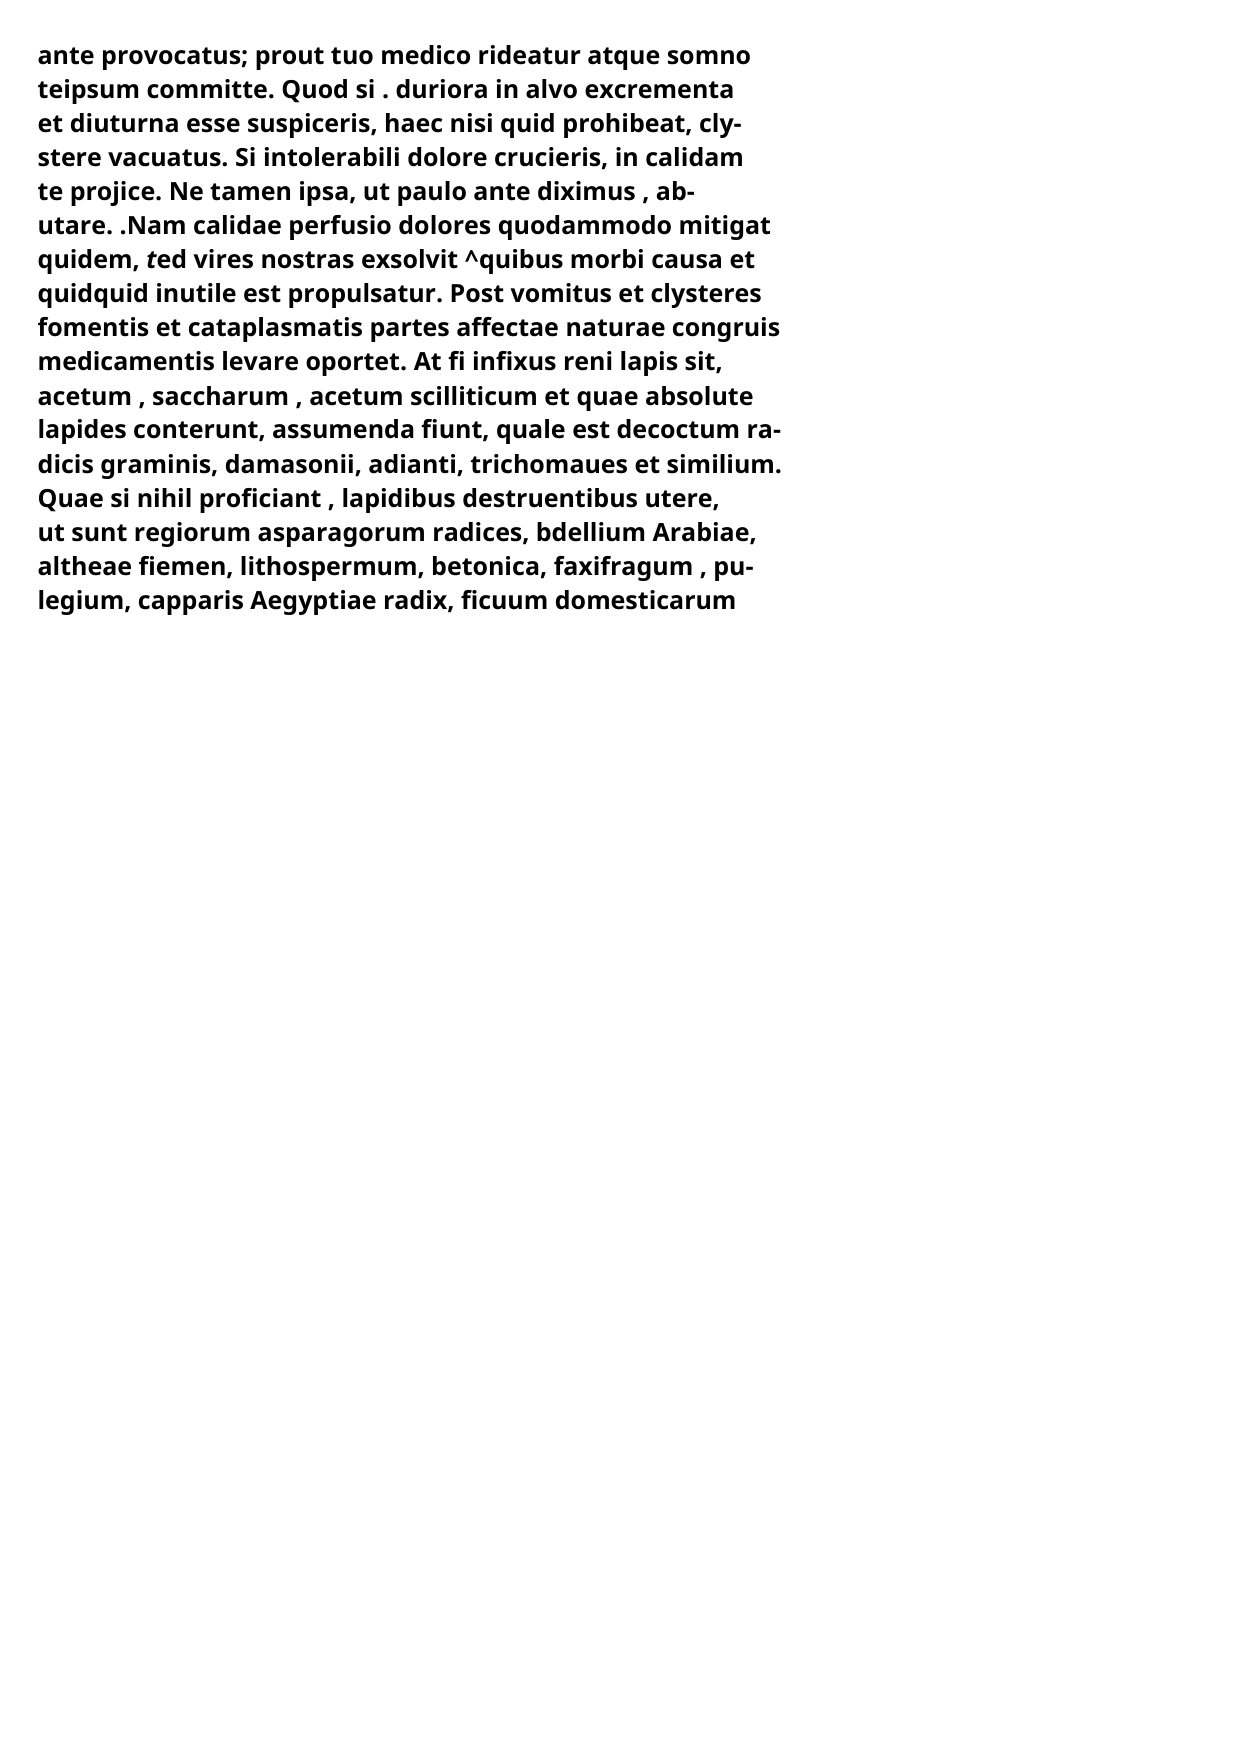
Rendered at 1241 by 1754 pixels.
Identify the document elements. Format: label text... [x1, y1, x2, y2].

text ante provocatus; prout tuo medico rideatur atque somno teipsum committe. Quod si . duriora in alvo excrementa et diuturna esse suspiceris, haec nisi quid prohibeat, cly- stere vacuatus. Si intolerabili dolore crucieris, in calidam te projice. Ne tamen ipsa, ut paulo ante diximus , ab- utare. .Nam calidae perfusio dolores quodammodo mitigat quidem, ted vires nostras exsolvit ^quibus morbi causa et quidquid inutile est propulsatur. Post vomitus et clysteres fomentis et cataplasmatis partes affectae naturae congruis medicamentis levare oportet. At fi infixus reni lapis sit, acetum , saccharum , acetum scilliticum et quae absolute lapides conterunt, assumenda fiunt, quale est decoctum ra- dicis graminis, damasonii, adianti, trichomaues et similium. Quae si nihil proficiant , lapidibus destruentibus utere, ut sunt regiorum asparagorum radices, bdellium Arabiae, altheae fiemen, lithospermum, betonica, faxifragum , pu- legium, capparis Aegyptiae radix, ficuum domesticarum [37, 37, 1203, 617]
